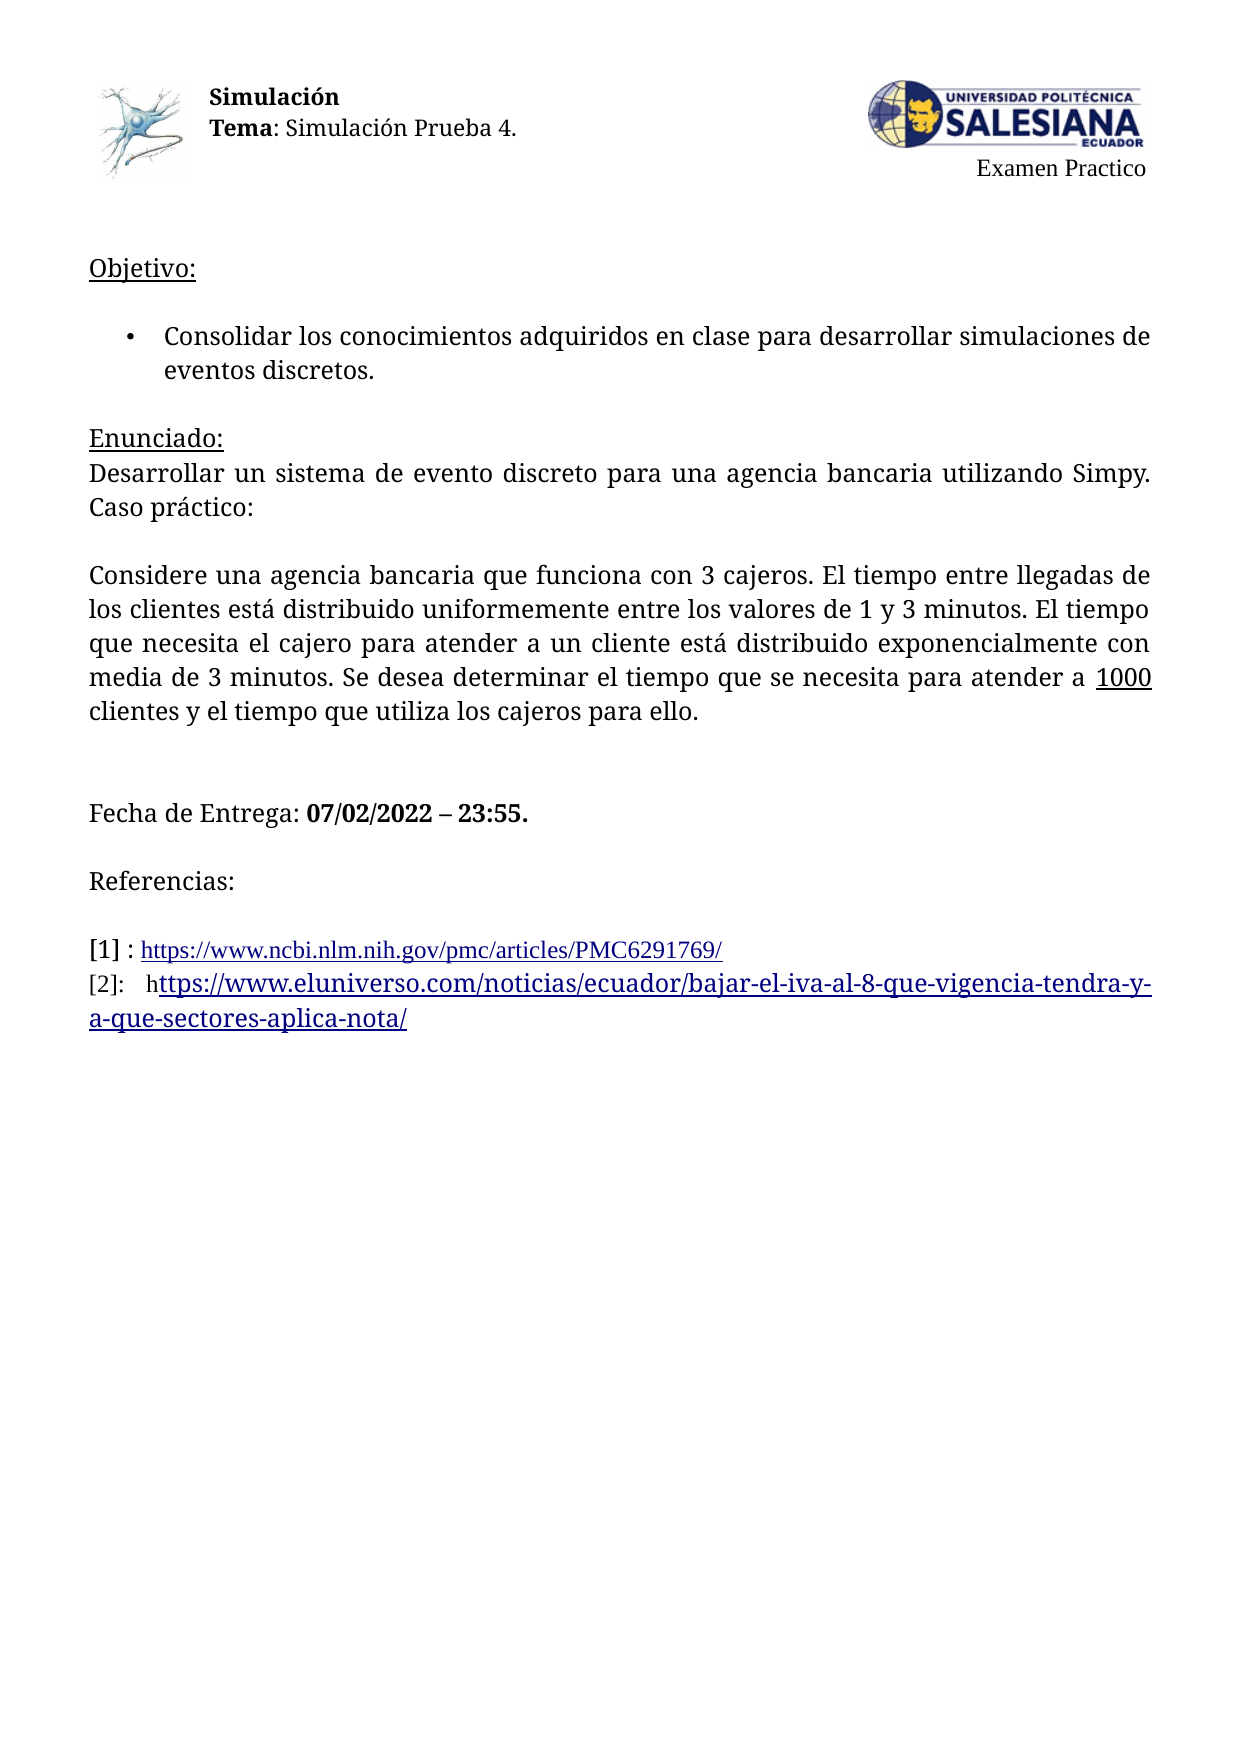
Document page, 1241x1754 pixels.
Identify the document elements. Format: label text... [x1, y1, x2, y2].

text Referencias: [88, 864, 1152, 898]
list Consolidar los conocimientos adquiridos en clase para desarrollar simulaciones de eventos discretos. [126, 319, 1152, 387]
text Desarrollar un sistema de evento discreto para una agencia bancaria utilizando Simpy. Caso práctico: [88, 455, 1152, 523]
text Objetivo: [88, 251, 1152, 285]
text Considere una agencia bancaria que funciona con 3 cajeros. El tiempo entre llegadas de los clientes está distribuido uniformemente entre los valores de 1 y 3 minutos. El tiempo que necesita el cajero para atender a un cliente está distribuido exponencialmente con media de 3 minutos. Se desea determinar el tiempo que se necesita para atender a 1000 clientes y el tiempo que utiliza los cajeros para ello. [88, 557, 1152, 728]
text Fecha de Entrega: 07/02/2022 – 23:55. [88, 796, 1152, 830]
text [2]: https://www.eluniverso.com/noticias/ecuador/bajar-el-iva-al-8-que-vigencia-tendra-y-a-que-sectores-aplica-nota/ [88, 966, 1152, 1034]
text [1] : https://www.ncbi.nlm.nih.gov/pmc/articles/PMC6291769/ [88, 932, 1152, 966]
text Enunciado: [88, 421, 1152, 455]
